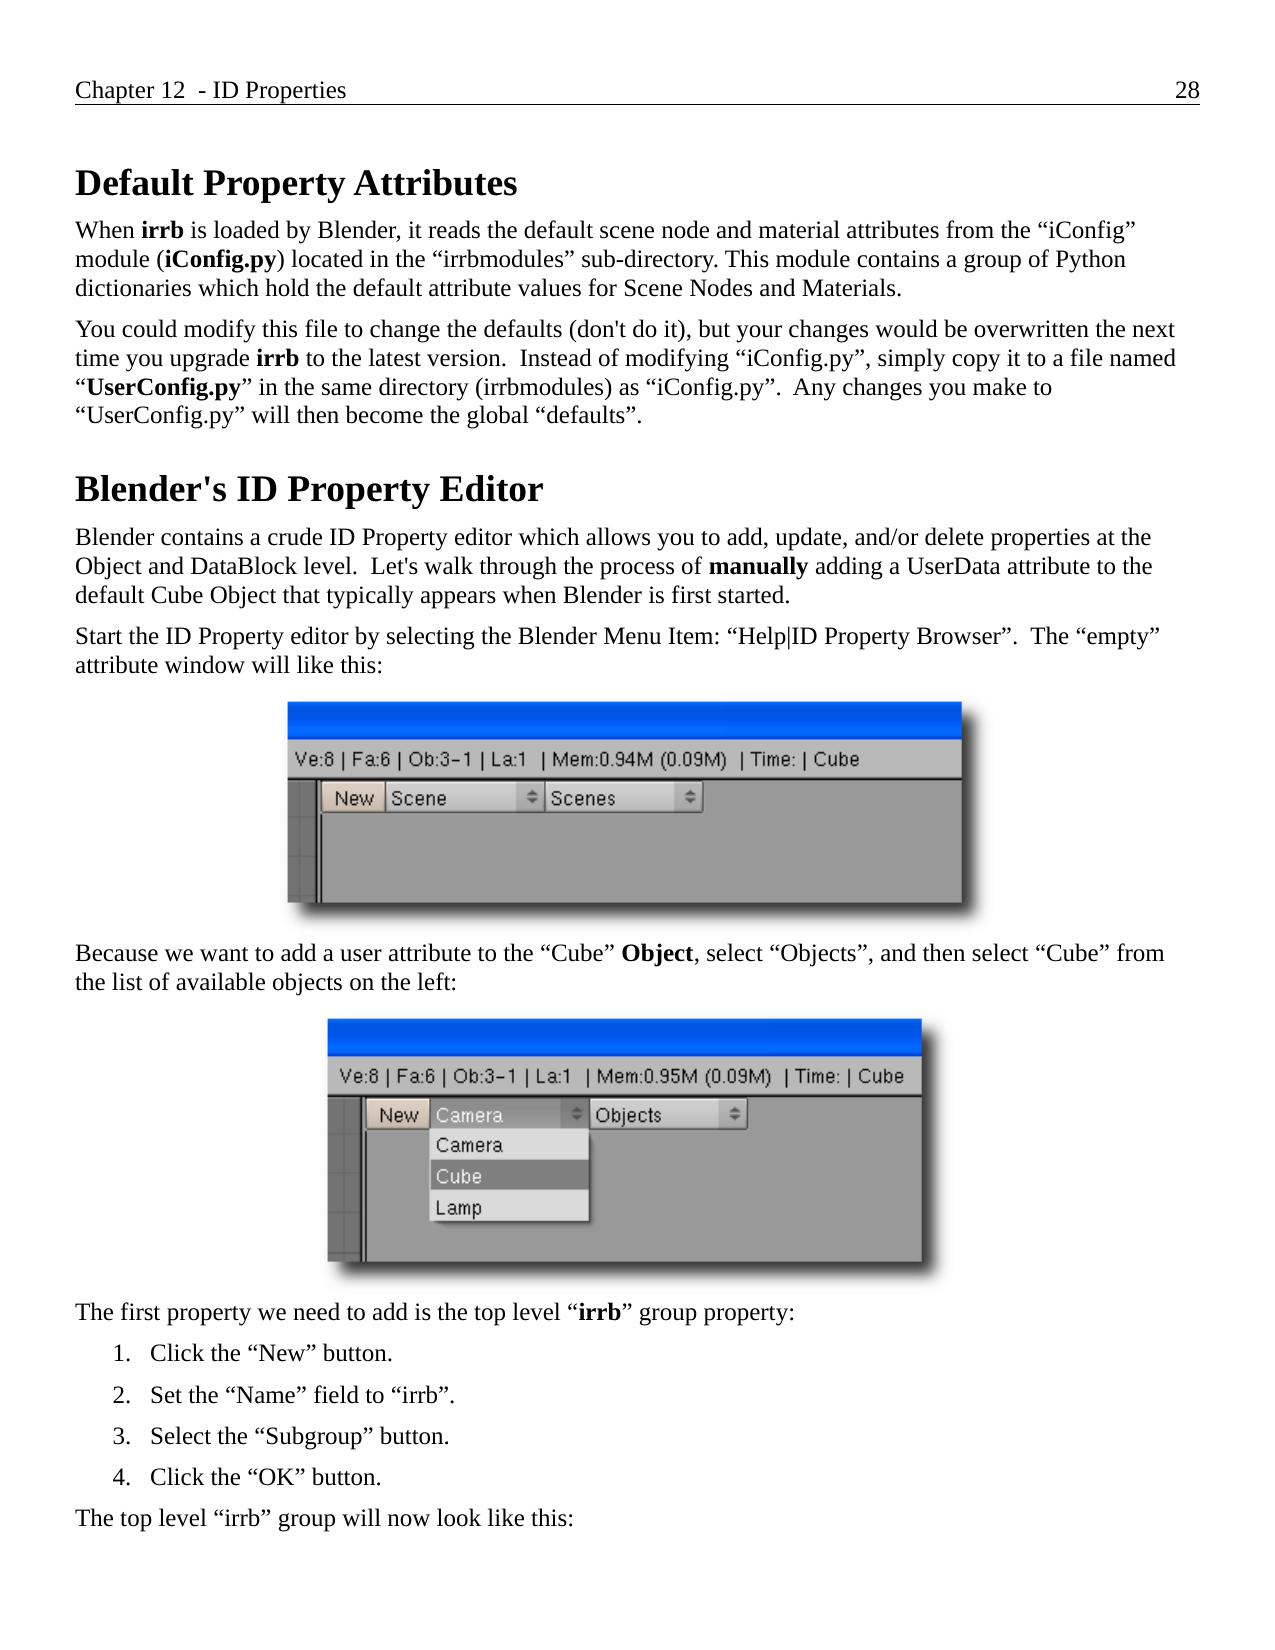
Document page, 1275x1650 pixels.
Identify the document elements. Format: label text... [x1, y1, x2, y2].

picture [317, 1008, 958, 1298]
picture [277, 691, 998, 939]
list Select the “Subgroup” button. [112, 1421, 1200, 1450]
text Start the ID Property editor by selecting the Blender Menu Item: “Help|ID Property Browser”. The “empty” attribute window will like this: [75, 621, 1200, 679]
text The top level “irrb” group will now look like this: [75, 1503, 1200, 1532]
subtitle Blender's ID Property Editor [75, 467, 1200, 510]
text Because we want to add a user attribute to the “Cube” Object, select “Objects”, and then select “Cube” from the list of available objects on the left: [75, 691, 1200, 996]
list Click the “New” button. [112, 1338, 1200, 1367]
subtitle Default Property Attributes [75, 160, 1200, 203]
list Click the “OK” button. [112, 1462, 1200, 1491]
list Set the “Name” field to “irrb”. [112, 1380, 1200, 1408]
text You could modify this file to change the defaults (don't do it), but your changes would be overwritten the next time you upgrade irrb to the latest version. Instead of modifying “iConfig.py”, simply copy it to a file named “UserConfig.py” in the same directory (irrbmodules) as “iConfig.py”. Any changes you make to “UserConfig.py” will then become the global “defaults”. [75, 314, 1200, 429]
text The first property we need to add is the top level “irrb” group property: [75, 1008, 1200, 1326]
text Blender contains a crude ID Property editor which allows you to add, update, and/or delete properties at the Object and DataBlock level. Let's walk through the process of manually adding a UserData attribute to the default Cube Object that typically appears when Blender is first started. [75, 522, 1200, 609]
text When irrb is loaded by Blender, it reads the default scene node and material attributes from the “iConfig” module (iConfig.py) located in the “irrbmodules” sub-directory. This module contains a group of Python dictionaries which hold the default attribute values for Scene Nodes and Materials. [75, 216, 1200, 302]
